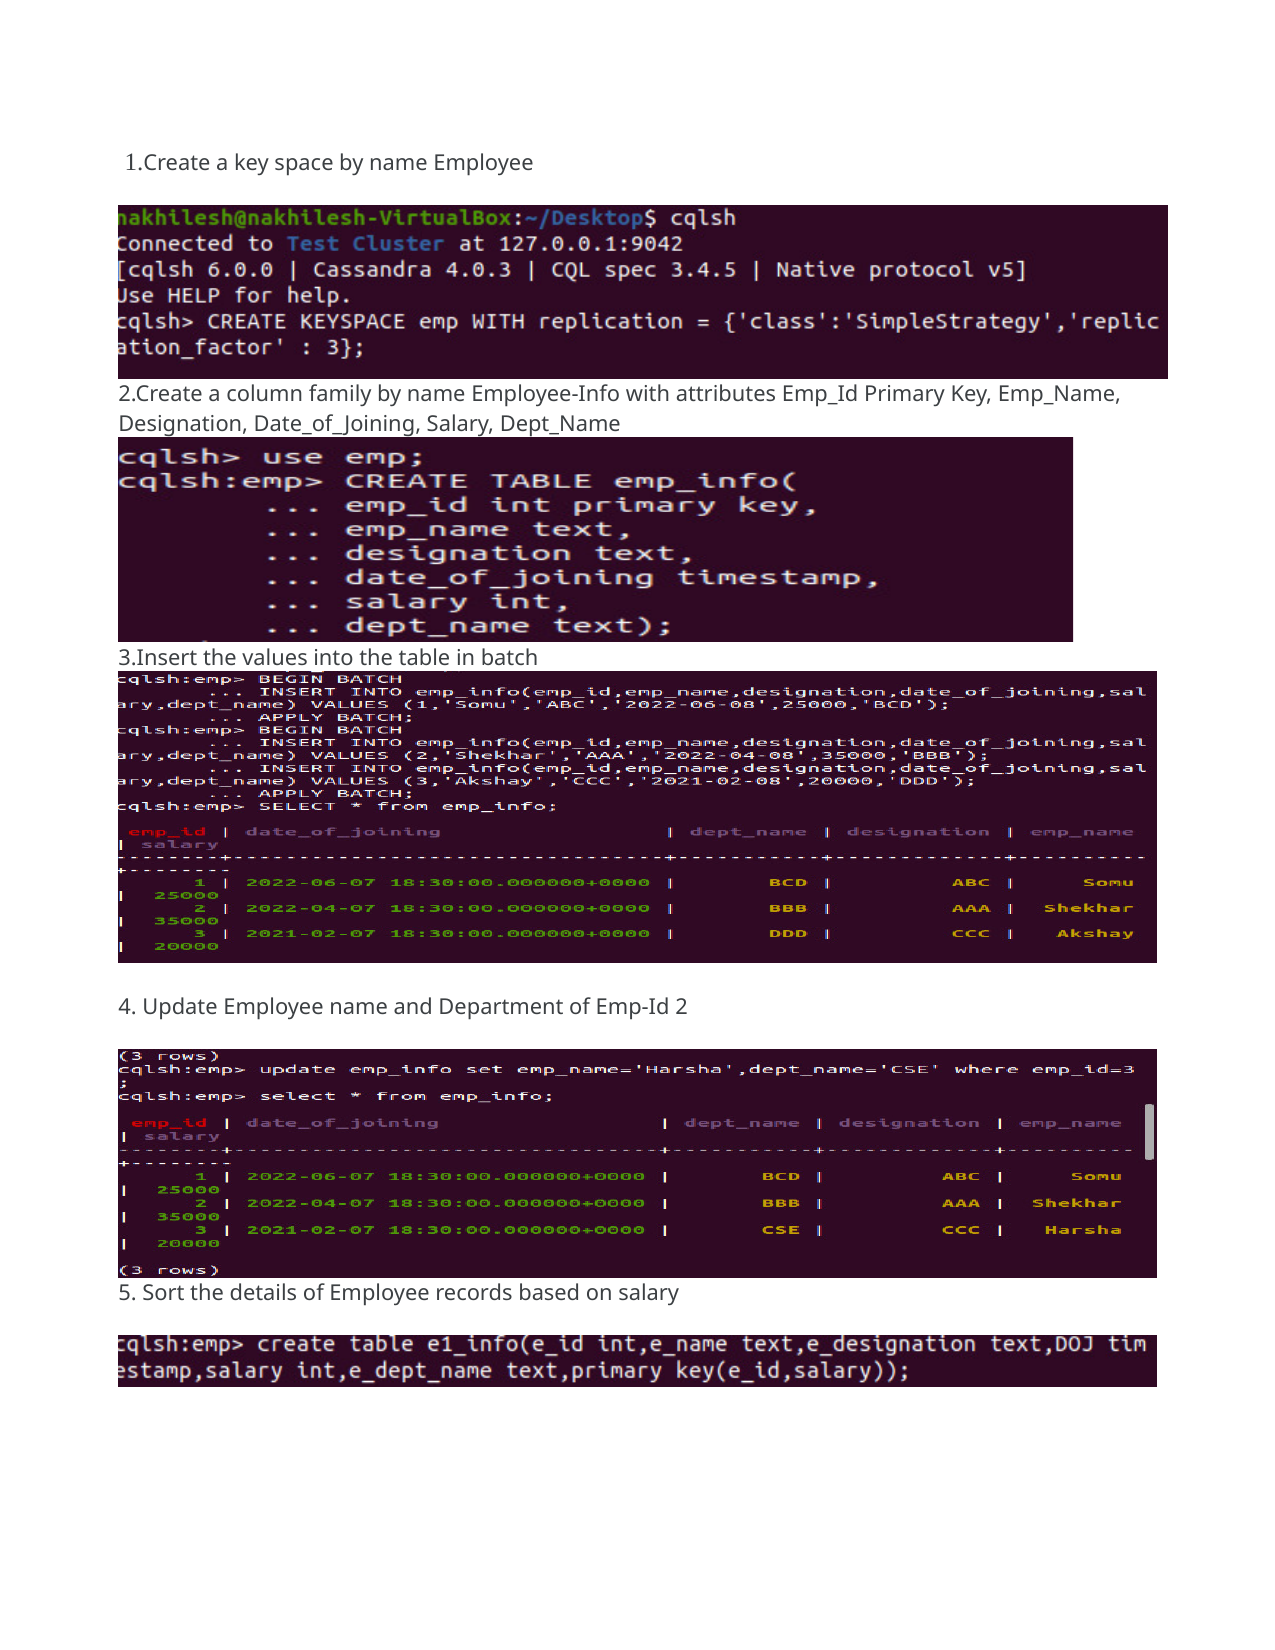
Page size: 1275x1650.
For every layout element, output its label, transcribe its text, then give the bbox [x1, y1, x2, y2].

text 2.Create a column family by name Employee-Info with attributes Emp_Id Primary Key, Emp_Name, Designation, Date_of_Joining, Salary, Dept_Name [118, 379, 1157, 438]
text 1.Create a key space by name Employee [118, 147, 1157, 177]
text 4. Update Employee name and Department of Emp-Id 2 [118, 991, 1157, 1021]
text 3.Insert the values into the table in batch [118, 641, 1157, 671]
text 5. Sort the details of Employee records based on salary [118, 1278, 1157, 1307]
